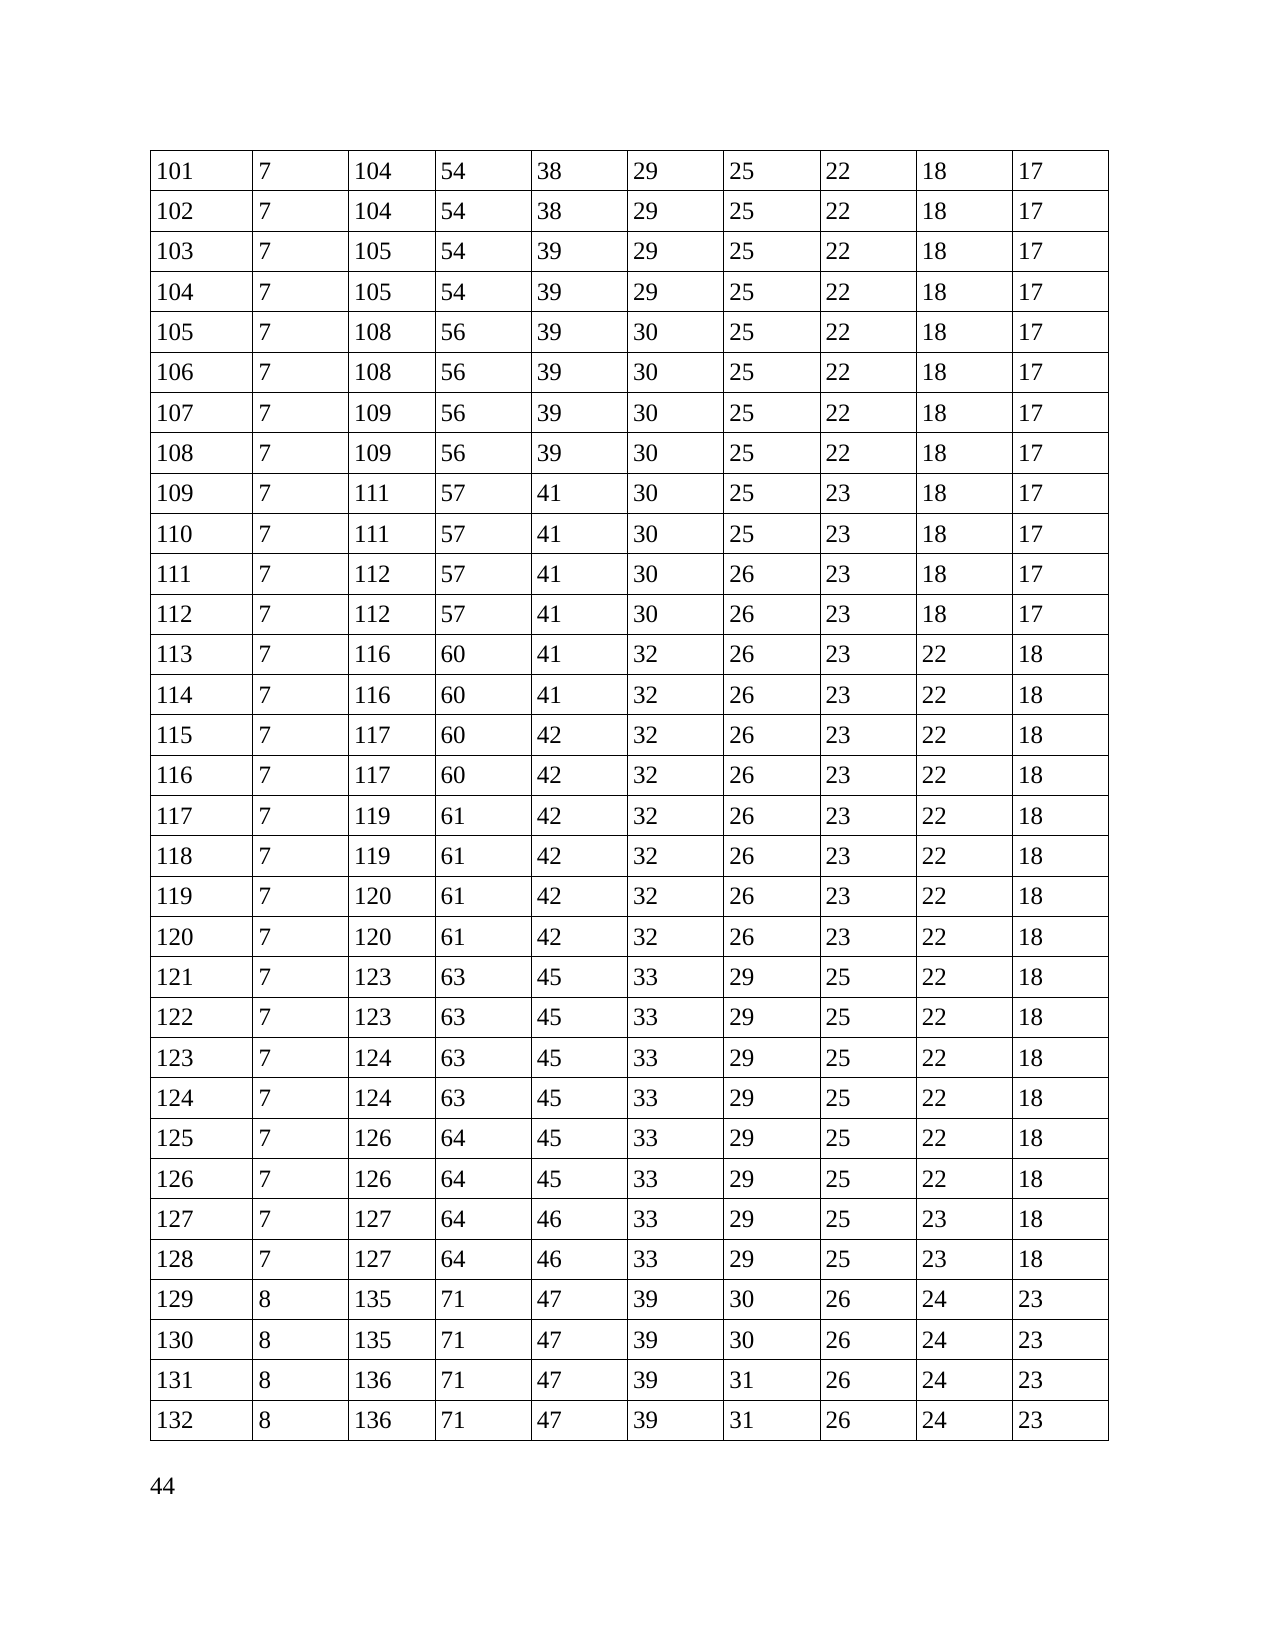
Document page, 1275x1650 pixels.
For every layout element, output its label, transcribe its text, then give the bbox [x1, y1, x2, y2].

table_cell 17 [1013, 312, 1108, 352]
table_cell 25 [724, 191, 820, 231]
table_cell 23 [1013, 1401, 1108, 1440]
table_cell 23 [917, 1240, 1012, 1279]
table_cell 25 [821, 1078, 916, 1117]
table_cell 41 [532, 595, 627, 634]
table_cell 39 [532, 272, 627, 311]
table_cell 22 [917, 715, 1012, 755]
table_cell 25 [821, 998, 916, 1037]
table_cell 7 [253, 151, 348, 190]
table_cell 102 [151, 191, 252, 231]
table_cell 24 [917, 1320, 1012, 1359]
table_cell 127 [349, 1199, 435, 1238]
table_cell 125 [151, 1119, 252, 1158]
table_cell 18 [1013, 675, 1108, 714]
table_cell 29 [628, 151, 723, 190]
table_cell 136 [349, 1360, 435, 1400]
table_cell 126 [349, 1159, 435, 1198]
table_cell 7 [253, 796, 348, 835]
table_cell 60 [436, 715, 531, 755]
table_cell 22 [821, 232, 916, 271]
table_cell 64 [436, 1119, 531, 1158]
table_cell 42 [532, 836, 627, 876]
table_cell 45 [532, 1038, 627, 1077]
table_cell 60 [436, 635, 531, 674]
table_cell 105 [151, 312, 252, 352]
table_cell 61 [436, 836, 531, 876]
table_cell 38 [532, 191, 627, 231]
table_cell 33 [628, 1038, 723, 1077]
table_cell 26 [724, 756, 820, 795]
table_cell 29 [724, 1240, 820, 1279]
table_cell 117 [349, 756, 435, 795]
table_cell 105 [349, 232, 435, 271]
table_cell 113 [151, 635, 252, 674]
table_cell 7 [253, 1078, 348, 1117]
table_cell 108 [349, 353, 435, 392]
table_cell 7 [253, 353, 348, 392]
table_cell 33 [628, 1119, 723, 1158]
table_cell 116 [349, 635, 435, 674]
table_cell 25 [821, 1240, 916, 1279]
table_cell 26 [724, 675, 820, 714]
table_cell 25 [821, 1119, 916, 1158]
table_cell 25 [724, 312, 820, 352]
table_cell 64 [436, 1199, 531, 1238]
table_cell 39 [532, 232, 627, 271]
table_cell 39 [628, 1280, 723, 1319]
table_cell 29 [724, 1119, 820, 1158]
table_cell 18 [917, 595, 1012, 634]
table_cell 54 [436, 232, 531, 271]
table_cell 18 [1013, 998, 1108, 1037]
table_cell 23 [821, 756, 916, 795]
table_cell 110 [151, 514, 252, 553]
table_cell 131 [151, 1360, 252, 1400]
table_cell 23 [1013, 1360, 1108, 1400]
table_cell 23 [821, 554, 916, 593]
table_cell 7 [253, 1159, 348, 1198]
table_cell 41 [532, 675, 627, 714]
table_cell 7 [253, 474, 348, 513]
table_cell 17 [1013, 433, 1108, 472]
table_cell 61 [436, 796, 531, 835]
table_cell 56 [436, 393, 531, 432]
table_cell 39 [532, 393, 627, 432]
table_cell 22 [821, 393, 916, 432]
table_cell 54 [436, 191, 531, 231]
table_cell 111 [349, 474, 435, 513]
table_cell 121 [151, 957, 252, 997]
table_cell 22 [917, 1078, 1012, 1117]
table_cell 29 [628, 191, 723, 231]
table_cell 30 [628, 312, 723, 352]
table_cell 39 [628, 1360, 723, 1400]
table_cell 22 [917, 675, 1012, 714]
table_cell 18 [917, 272, 1012, 311]
table_cell 47 [532, 1320, 627, 1359]
table_cell 8 [253, 1280, 348, 1319]
table_cell 128 [151, 1240, 252, 1279]
table_cell 32 [628, 756, 723, 795]
table_cell 30 [628, 353, 723, 392]
table_cell 29 [628, 272, 723, 311]
table_cell 63 [436, 998, 531, 1037]
table_cell 129 [151, 1280, 252, 1319]
table_cell 63 [436, 957, 531, 997]
table_cell 56 [436, 353, 531, 392]
table_cell 109 [349, 393, 435, 432]
table_cell 32 [628, 877, 723, 916]
table_cell 42 [532, 796, 627, 835]
table_cell 124 [349, 1038, 435, 1077]
table_cell 7 [253, 272, 348, 311]
table_cell 18 [1013, 715, 1108, 755]
table_cell 56 [436, 312, 531, 352]
table_cell 7 [253, 1199, 348, 1238]
table_cell 33 [628, 1078, 723, 1117]
table_cell 39 [532, 433, 627, 472]
table_cell 29 [724, 957, 820, 997]
table_cell 23 [821, 474, 916, 513]
table_cell 111 [151, 554, 252, 593]
table_cell 103 [151, 232, 252, 271]
table_cell 26 [724, 796, 820, 835]
table_cell 108 [151, 433, 252, 472]
table_cell 26 [821, 1320, 916, 1359]
table_cell 23 [1013, 1320, 1108, 1359]
table_cell 23 [821, 635, 916, 674]
table_cell 7 [253, 836, 348, 876]
table_cell 23 [821, 836, 916, 876]
table_cell 115 [151, 715, 252, 755]
table_cell 56 [436, 433, 531, 472]
table_cell 7 [253, 635, 348, 674]
table_cell 18 [1013, 836, 1108, 876]
table_cell 116 [151, 756, 252, 795]
table_cell 23 [821, 917, 916, 956]
table_cell 17 [1013, 595, 1108, 634]
table_cell 39 [628, 1401, 723, 1440]
table_cell 25 [724, 514, 820, 553]
table_cell 26 [821, 1401, 916, 1440]
table_cell 33 [628, 957, 723, 997]
table_cell 112 [349, 595, 435, 634]
table_cell 18 [917, 433, 1012, 472]
table_cell 18 [1013, 1119, 1108, 1158]
table_cell 57 [436, 474, 531, 513]
table_cell 71 [436, 1320, 531, 1359]
table_cell 41 [532, 635, 627, 674]
table_cell 54 [436, 272, 531, 311]
table_cell 22 [821, 191, 916, 231]
table_cell 25 [821, 957, 916, 997]
table_cell 29 [724, 1078, 820, 1117]
table_cell 7 [253, 998, 348, 1037]
table_cell 101 [151, 151, 252, 190]
table_cell 22 [917, 998, 1012, 1037]
table_cell 18 [917, 353, 1012, 392]
table_cell 122 [151, 998, 252, 1037]
table_cell 127 [151, 1199, 252, 1238]
table_cell 123 [349, 998, 435, 1037]
table_cell 24 [917, 1360, 1012, 1400]
table_cell 123 [349, 957, 435, 997]
table_cell 71 [436, 1360, 531, 1400]
table_cell 30 [724, 1280, 820, 1319]
table_cell 17 [1013, 191, 1108, 231]
table_cell 22 [917, 756, 1012, 795]
table_cell 63 [436, 1078, 531, 1117]
table_cell 18 [917, 554, 1012, 593]
table_cell 30 [628, 433, 723, 472]
table_cell 29 [724, 998, 820, 1037]
table_cell 26 [724, 635, 820, 674]
table_cell 136 [349, 1401, 435, 1440]
table_cell 42 [532, 877, 627, 916]
table_cell 45 [532, 1159, 627, 1198]
table_cell 107 [151, 393, 252, 432]
table_cell 8 [253, 1320, 348, 1359]
table_cell 18 [917, 232, 1012, 271]
table_cell 39 [532, 312, 627, 352]
table_cell 7 [253, 957, 348, 997]
table_cell 119 [349, 836, 435, 876]
table_cell 25 [724, 474, 820, 513]
table_cell 124 [151, 1078, 252, 1117]
table_cell 18 [1013, 1038, 1108, 1077]
table_cell 119 [349, 796, 435, 835]
table_cell 104 [349, 191, 435, 231]
table_cell 7 [253, 191, 348, 231]
table_cell 71 [436, 1401, 531, 1440]
table_cell 33 [628, 1159, 723, 1198]
table_cell 26 [821, 1280, 916, 1319]
table_cell 23 [821, 675, 916, 714]
table_cell 18 [1013, 635, 1108, 674]
table_cell 30 [628, 514, 723, 553]
table_cell 60 [436, 675, 531, 714]
table_cell 23 [821, 715, 916, 755]
table_cell 46 [532, 1240, 627, 1279]
table_cell 7 [253, 232, 348, 271]
table_cell 64 [436, 1159, 531, 1198]
table_cell 39 [628, 1320, 723, 1359]
table_cell 114 [151, 675, 252, 714]
table_cell 22 [821, 353, 916, 392]
table_cell 22 [821, 433, 916, 472]
table_cell 18 [1013, 756, 1108, 795]
table_cell 17 [1013, 554, 1108, 593]
table_cell 112 [151, 595, 252, 634]
table_cell 7 [253, 312, 348, 352]
table_cell 57 [436, 595, 531, 634]
table_cell 7 [253, 514, 348, 553]
table_cell 7 [253, 595, 348, 634]
table_cell 18 [917, 151, 1012, 190]
table_cell 112 [349, 554, 435, 593]
table_cell 22 [821, 272, 916, 311]
table_cell 17 [1013, 353, 1108, 392]
table_cell 22 [917, 877, 1012, 916]
table_cell 26 [724, 917, 820, 956]
table_cell 17 [1013, 474, 1108, 513]
table_cell 41 [532, 514, 627, 553]
table_cell 135 [349, 1320, 435, 1359]
table_cell 45 [532, 1119, 627, 1158]
table_cell 57 [436, 514, 531, 553]
table_cell 109 [349, 433, 435, 472]
table_cell 38 [532, 151, 627, 190]
table_cell 46 [532, 1199, 627, 1238]
table_cell 18 [917, 474, 1012, 513]
table_cell 47 [532, 1401, 627, 1440]
table_cell 33 [628, 998, 723, 1037]
table_cell 127 [349, 1240, 435, 1279]
table_cell 54 [436, 151, 531, 190]
table_cell 17 [1013, 514, 1108, 553]
table_cell 30 [628, 595, 723, 634]
table_cell 63 [436, 1038, 531, 1077]
table_cell 7 [253, 1038, 348, 1077]
table_cell 111 [349, 514, 435, 553]
table_cell 41 [532, 554, 627, 593]
table_cell 109 [151, 474, 252, 513]
table_cell 25 [724, 232, 820, 271]
table_cell 25 [724, 433, 820, 472]
table_cell 32 [628, 635, 723, 674]
table_cell 32 [628, 836, 723, 876]
table_cell 117 [151, 796, 252, 835]
table_cell 7 [253, 756, 348, 795]
table_cell 22 [917, 917, 1012, 956]
table_cell 32 [628, 715, 723, 755]
table_cell 45 [532, 1078, 627, 1117]
table_cell 30 [628, 474, 723, 513]
table_cell 108 [349, 312, 435, 352]
table_cell 120 [349, 917, 435, 956]
table_cell 26 [821, 1360, 916, 1400]
table_cell 42 [532, 756, 627, 795]
table_cell 126 [349, 1119, 435, 1158]
table_cell 57 [436, 554, 531, 593]
table_cell 130 [151, 1320, 252, 1359]
table_cell 22 [917, 1159, 1012, 1198]
table_cell 18 [917, 514, 1012, 553]
table_cell 22 [917, 1119, 1012, 1158]
table_cell 45 [532, 998, 627, 1037]
table_cell 7 [253, 715, 348, 755]
table_cell 135 [349, 1280, 435, 1319]
table_cell 106 [151, 353, 252, 392]
table_cell 25 [724, 151, 820, 190]
table_cell 30 [628, 393, 723, 432]
table_cell 45 [532, 957, 627, 997]
table_cell 25 [724, 353, 820, 392]
table_cell 18 [1013, 796, 1108, 835]
table_cell 33 [628, 1199, 723, 1238]
table_cell 26 [724, 836, 820, 876]
table_cell 22 [917, 836, 1012, 876]
table_cell 71 [436, 1280, 531, 1319]
table_cell 120 [349, 877, 435, 916]
table_cell 17 [1013, 151, 1108, 190]
table_cell 31 [724, 1401, 820, 1440]
table_cell 18 [1013, 877, 1108, 916]
table_cell 116 [349, 675, 435, 714]
table_cell 7 [253, 1240, 348, 1279]
table_cell 7 [253, 433, 348, 472]
table_cell 22 [917, 796, 1012, 835]
table_cell 22 [821, 312, 916, 352]
table_cell 22 [917, 635, 1012, 674]
table_cell 31 [724, 1360, 820, 1400]
table_cell 117 [349, 715, 435, 755]
table_cell 18 [1013, 1078, 1108, 1117]
table_cell 17 [1013, 272, 1108, 311]
table_cell 30 [628, 554, 723, 593]
table_cell 132 [151, 1401, 252, 1440]
table_cell 25 [821, 1199, 916, 1238]
table_cell 104 [151, 272, 252, 311]
table_cell 119 [151, 877, 252, 916]
table_cell 23 [821, 514, 916, 553]
table_cell 23 [821, 796, 916, 835]
table_cell 120 [151, 917, 252, 956]
table_cell 7 [253, 877, 348, 916]
table_cell 18 [1013, 917, 1108, 956]
table_cell 18 [917, 393, 1012, 432]
table_cell 23 [821, 595, 916, 634]
table_cell 8 [253, 1401, 348, 1440]
table_cell 8 [253, 1360, 348, 1400]
table_cell 29 [724, 1038, 820, 1077]
table_cell 7 [253, 675, 348, 714]
table_cell 22 [821, 151, 916, 190]
table_cell 18 [1013, 1199, 1108, 1238]
table_cell 29 [724, 1159, 820, 1198]
table_cell 24 [917, 1401, 1012, 1440]
table_cell 7 [253, 393, 348, 432]
table_cell 18 [917, 191, 1012, 231]
table_cell 61 [436, 877, 531, 916]
table_cell 39 [532, 353, 627, 392]
table_cell 60 [436, 756, 531, 795]
table_cell 7 [253, 917, 348, 956]
table_cell 32 [628, 917, 723, 956]
table_cell 22 [917, 1038, 1012, 1077]
table_cell 23 [821, 877, 916, 916]
table_cell 18 [1013, 1240, 1108, 1279]
table_cell 124 [349, 1078, 435, 1117]
table_cell 104 [349, 151, 435, 190]
table_cell 25 [724, 393, 820, 432]
table_cell 29 [628, 232, 723, 271]
table_cell 23 [917, 1199, 1012, 1238]
table_cell 18 [1013, 1159, 1108, 1198]
table_cell 64 [436, 1240, 531, 1279]
table_cell 47 [532, 1360, 627, 1400]
table_cell 18 [917, 312, 1012, 352]
table_cell 47 [532, 1280, 627, 1319]
table_cell 24 [917, 1280, 1012, 1319]
table_cell 26 [724, 554, 820, 593]
table_cell 118 [151, 836, 252, 876]
table_cell 17 [1013, 232, 1108, 271]
table_cell 32 [628, 675, 723, 714]
table_cell 33 [628, 1240, 723, 1279]
table_cell 61 [436, 917, 531, 956]
table_cell 42 [532, 715, 627, 755]
table_cell 126 [151, 1159, 252, 1198]
table_cell 17 [1013, 393, 1108, 432]
table_cell 23 [1013, 1280, 1108, 1319]
table_cell 42 [532, 917, 627, 956]
table_cell 105 [349, 272, 435, 311]
table_cell 25 [821, 1159, 916, 1198]
table_cell 26 [724, 715, 820, 755]
table_cell 25 [724, 272, 820, 311]
table_cell 32 [628, 796, 723, 835]
table_cell 18 [1013, 957, 1108, 997]
table_cell 123 [151, 1038, 252, 1077]
table_cell 22 [917, 957, 1012, 997]
table_cell 29 [724, 1199, 820, 1238]
table_cell 26 [724, 595, 820, 634]
table_cell 41 [532, 474, 627, 513]
table_cell 26 [724, 877, 820, 916]
table_cell 25 [821, 1038, 916, 1077]
table_cell 7 [253, 554, 348, 593]
table_cell 7 [253, 1119, 348, 1158]
table_cell 30 [724, 1320, 820, 1359]
